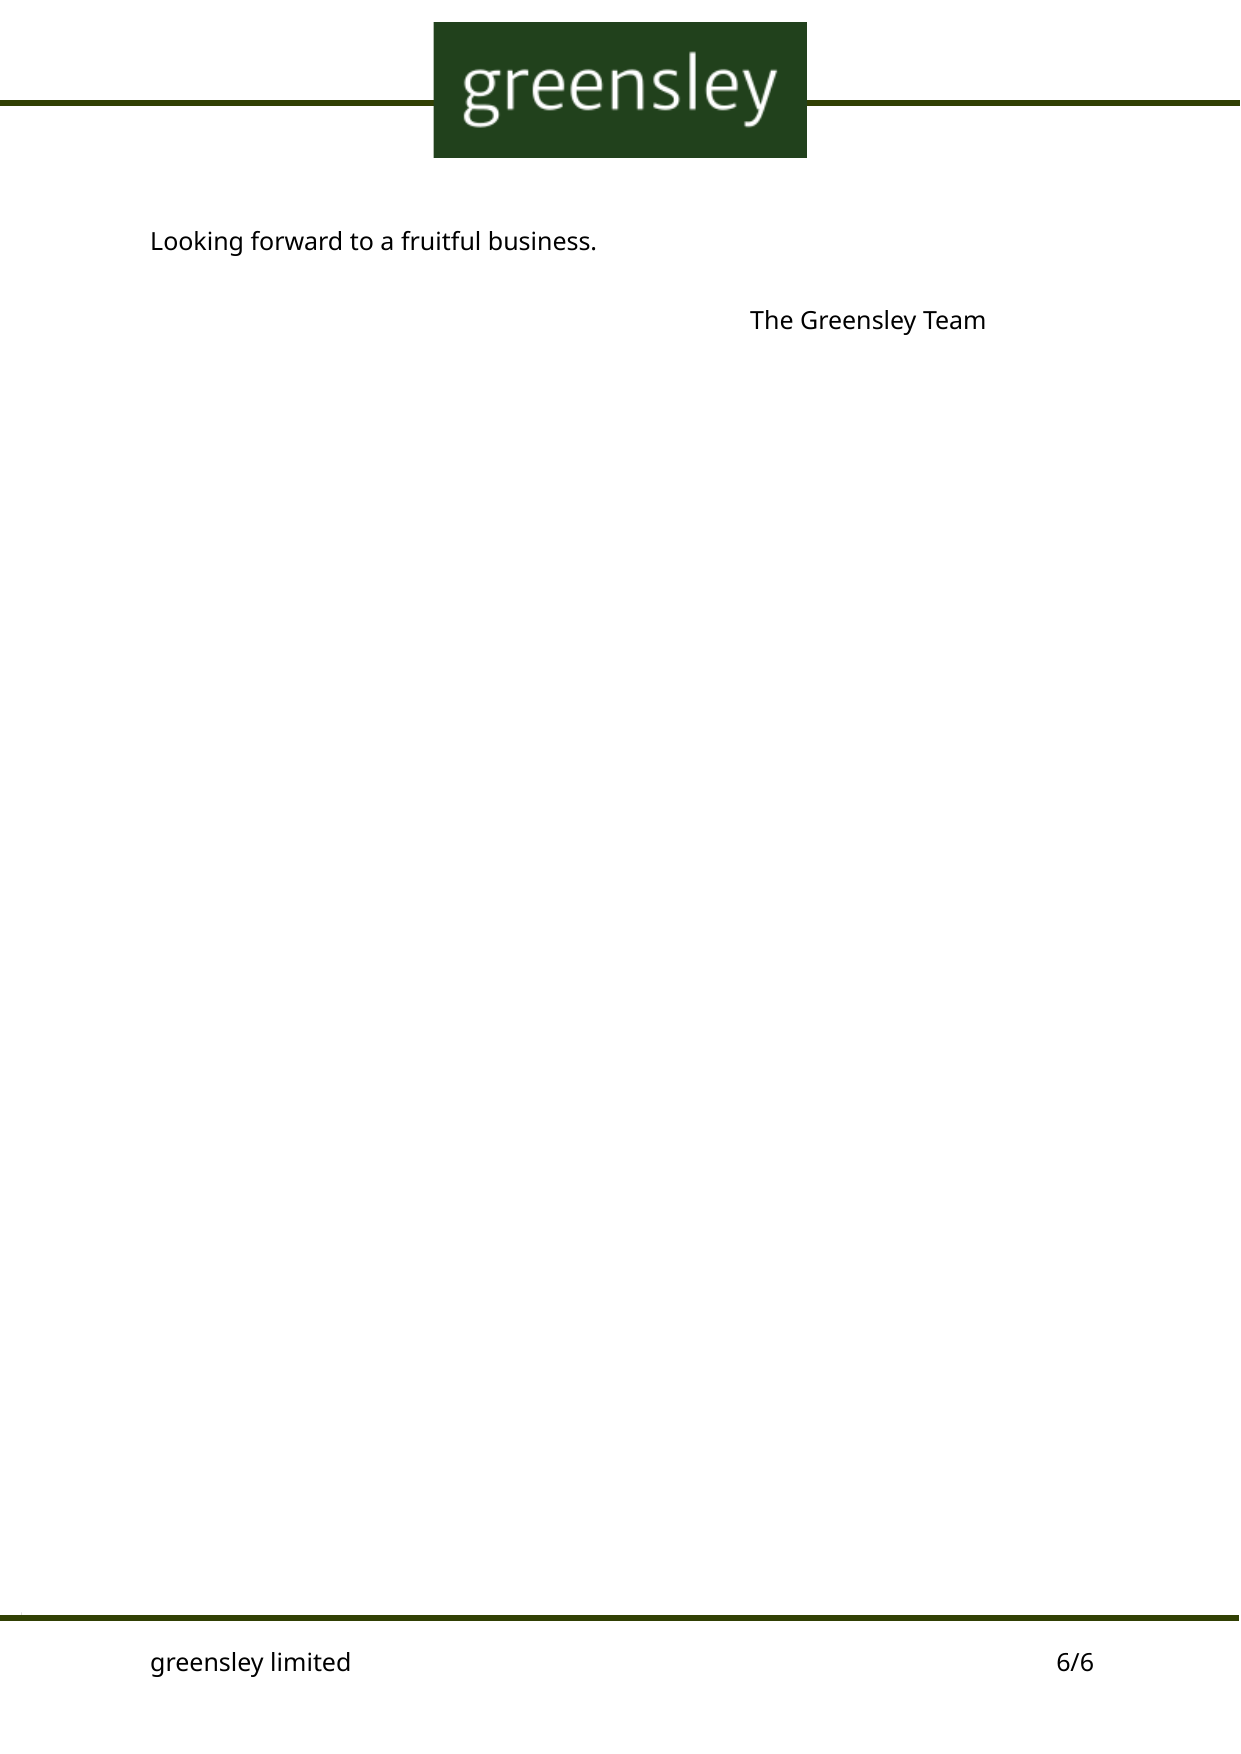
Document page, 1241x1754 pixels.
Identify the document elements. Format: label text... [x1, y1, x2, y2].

text Looking forward to a fruitful business. [150, 224, 1090, 258]
picture [433, 22, 807, 158]
text The Greensley Team [150, 302, 1090, 336]
